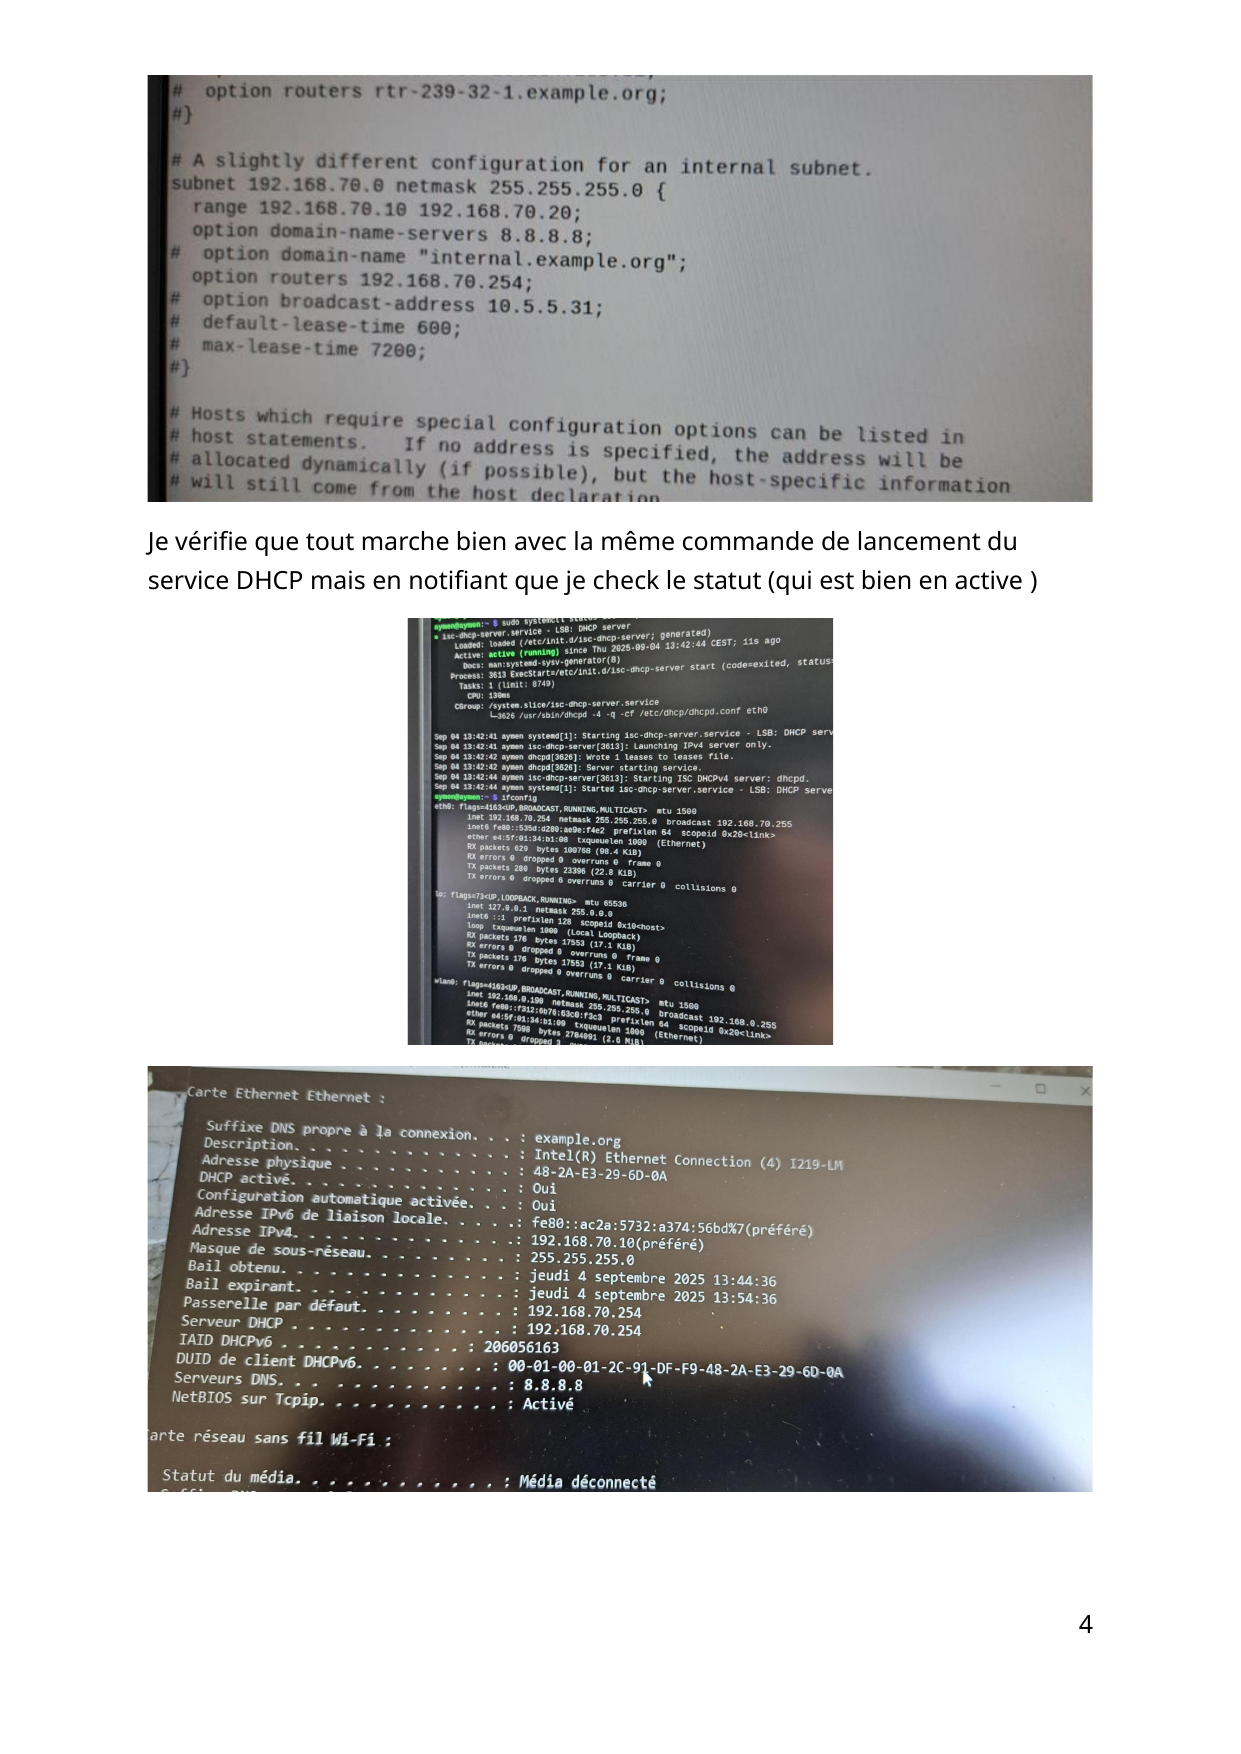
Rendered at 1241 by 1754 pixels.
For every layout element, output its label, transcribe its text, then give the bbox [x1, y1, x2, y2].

text Je vérifie que tout marche bien avec la même commande de lancement du service DHCP mais en notifiant que je check le statut (qui est bien en active ) [148, 523, 1093, 596]
